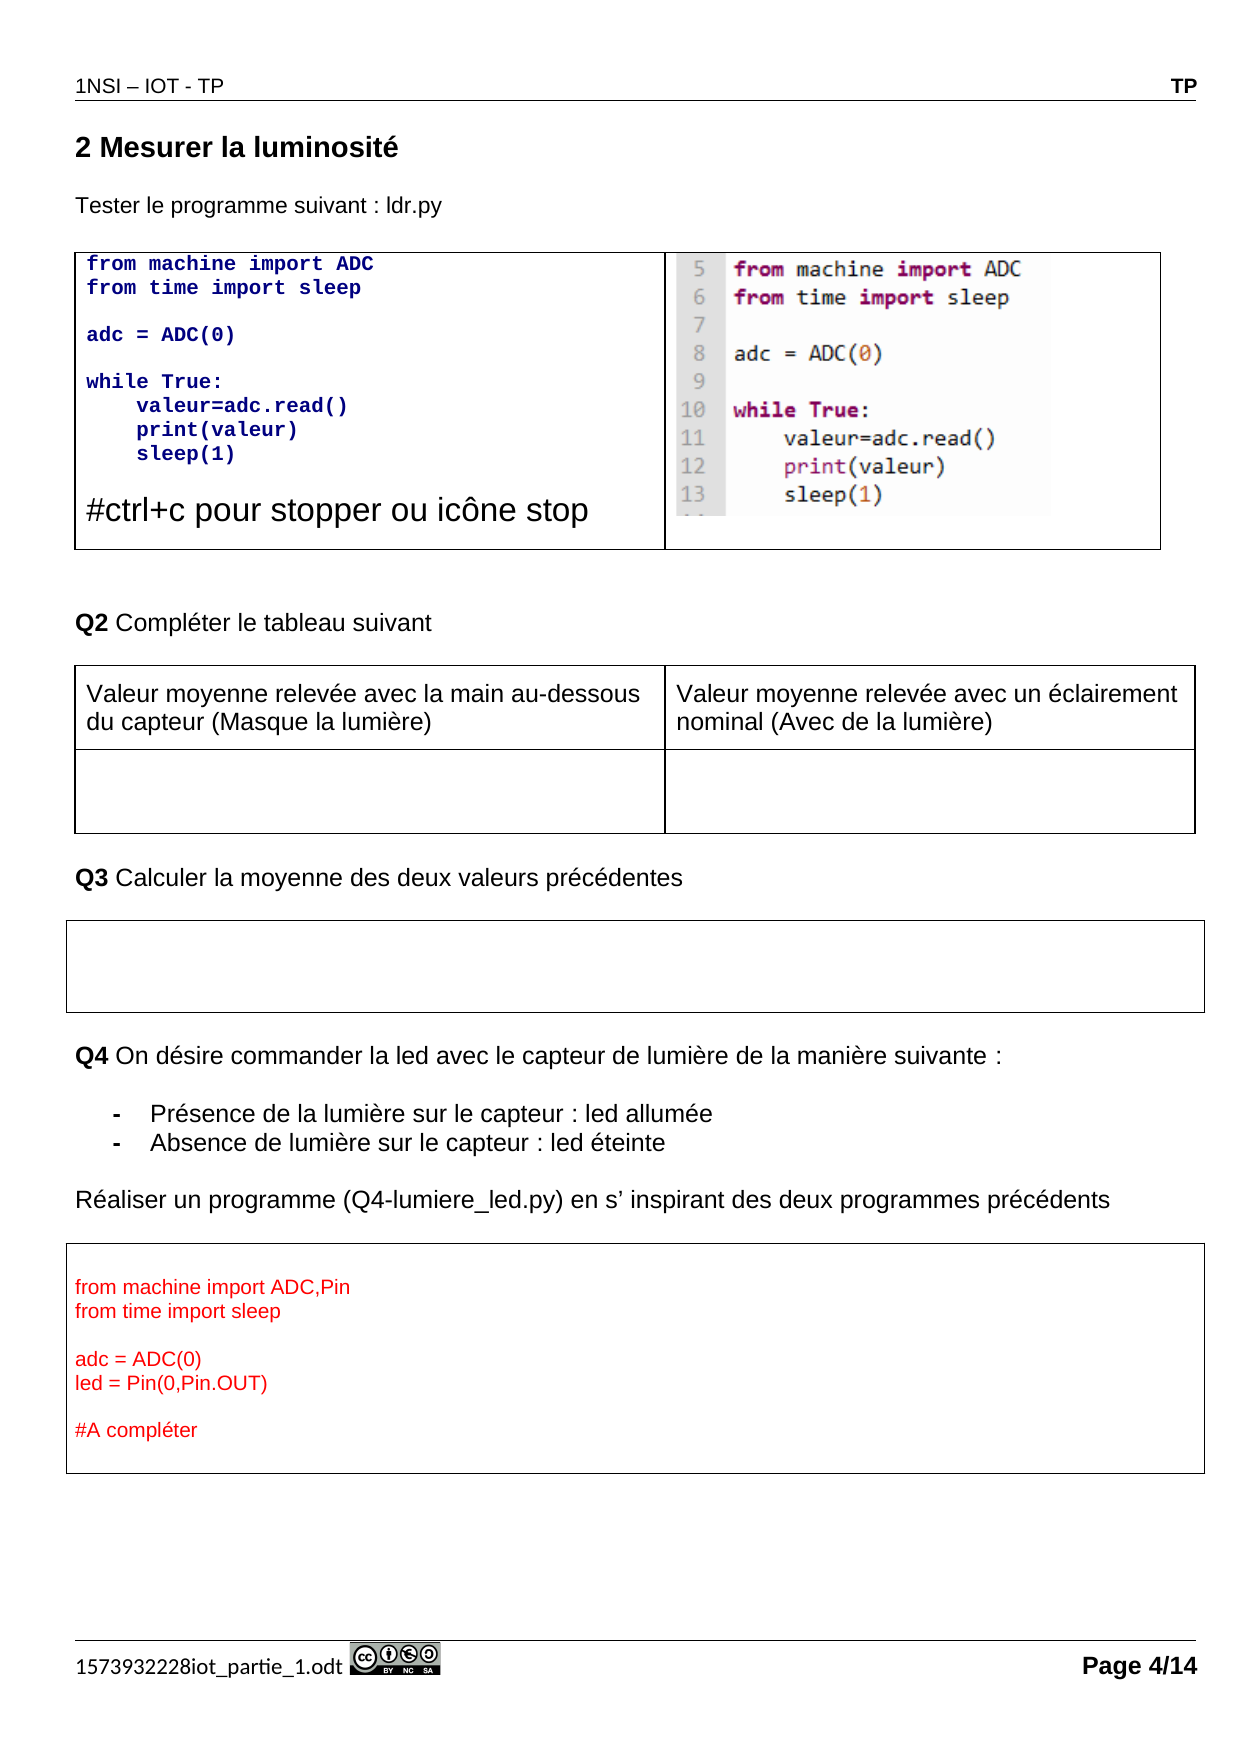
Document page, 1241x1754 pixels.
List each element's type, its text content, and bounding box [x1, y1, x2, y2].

table_header Valeur moyenne relevée avec la main au-dessous du capteur (Masque la lumière) [76, 666, 664, 748]
text Réaliser un programme (Q4-lumiere_led.py) en s’ inspirant des deux programmes précédents [75, 1185, 1196, 1214]
text Q2 Compléter le tableau suivant [75, 608, 1196, 636]
list Absence de lumière sur le capteur : led éteinte [112, 1128, 1196, 1156]
table_header from machine import ADC from time import sleep adc = ADC(0) while True: valeur=adc.read() print(valeur) sleep(1) #ctrl+c pour stopper ou icône stop [76, 253, 664, 549]
text from machine import ADC,Pin [75, 1274, 1196, 1298]
text from time import sleep [75, 1298, 1196, 1322]
text led = Pin(0,Pin.OUT) [75, 1370, 1196, 1394]
text #A compléter [75, 1418, 1196, 1442]
text Tester le programme suivant : ldr.py [75, 192, 1196, 218]
table_cell [666, 750, 1194, 833]
text 2 Mesurer la luminosité [75, 129, 1196, 163]
list Présence de la lumière sur le capteur : led allumée [112, 1099, 1196, 1128]
table_header Valeur moyenne relevée avec un éclairement nominal (Avec de la lumière) [666, 666, 1194, 748]
text Q4 On désire commander la led avec le capteur de lumière de la manière suivante : [75, 1041, 1196, 1070]
text Q3 Calculer la moyenne des deux valeurs précédentes [75, 863, 1196, 891]
picture [349, 1642, 441, 1675]
text adc = ADC(0) [75, 1346, 1196, 1370]
table_header [666, 253, 1160, 549]
table_cell [76, 750, 664, 833]
